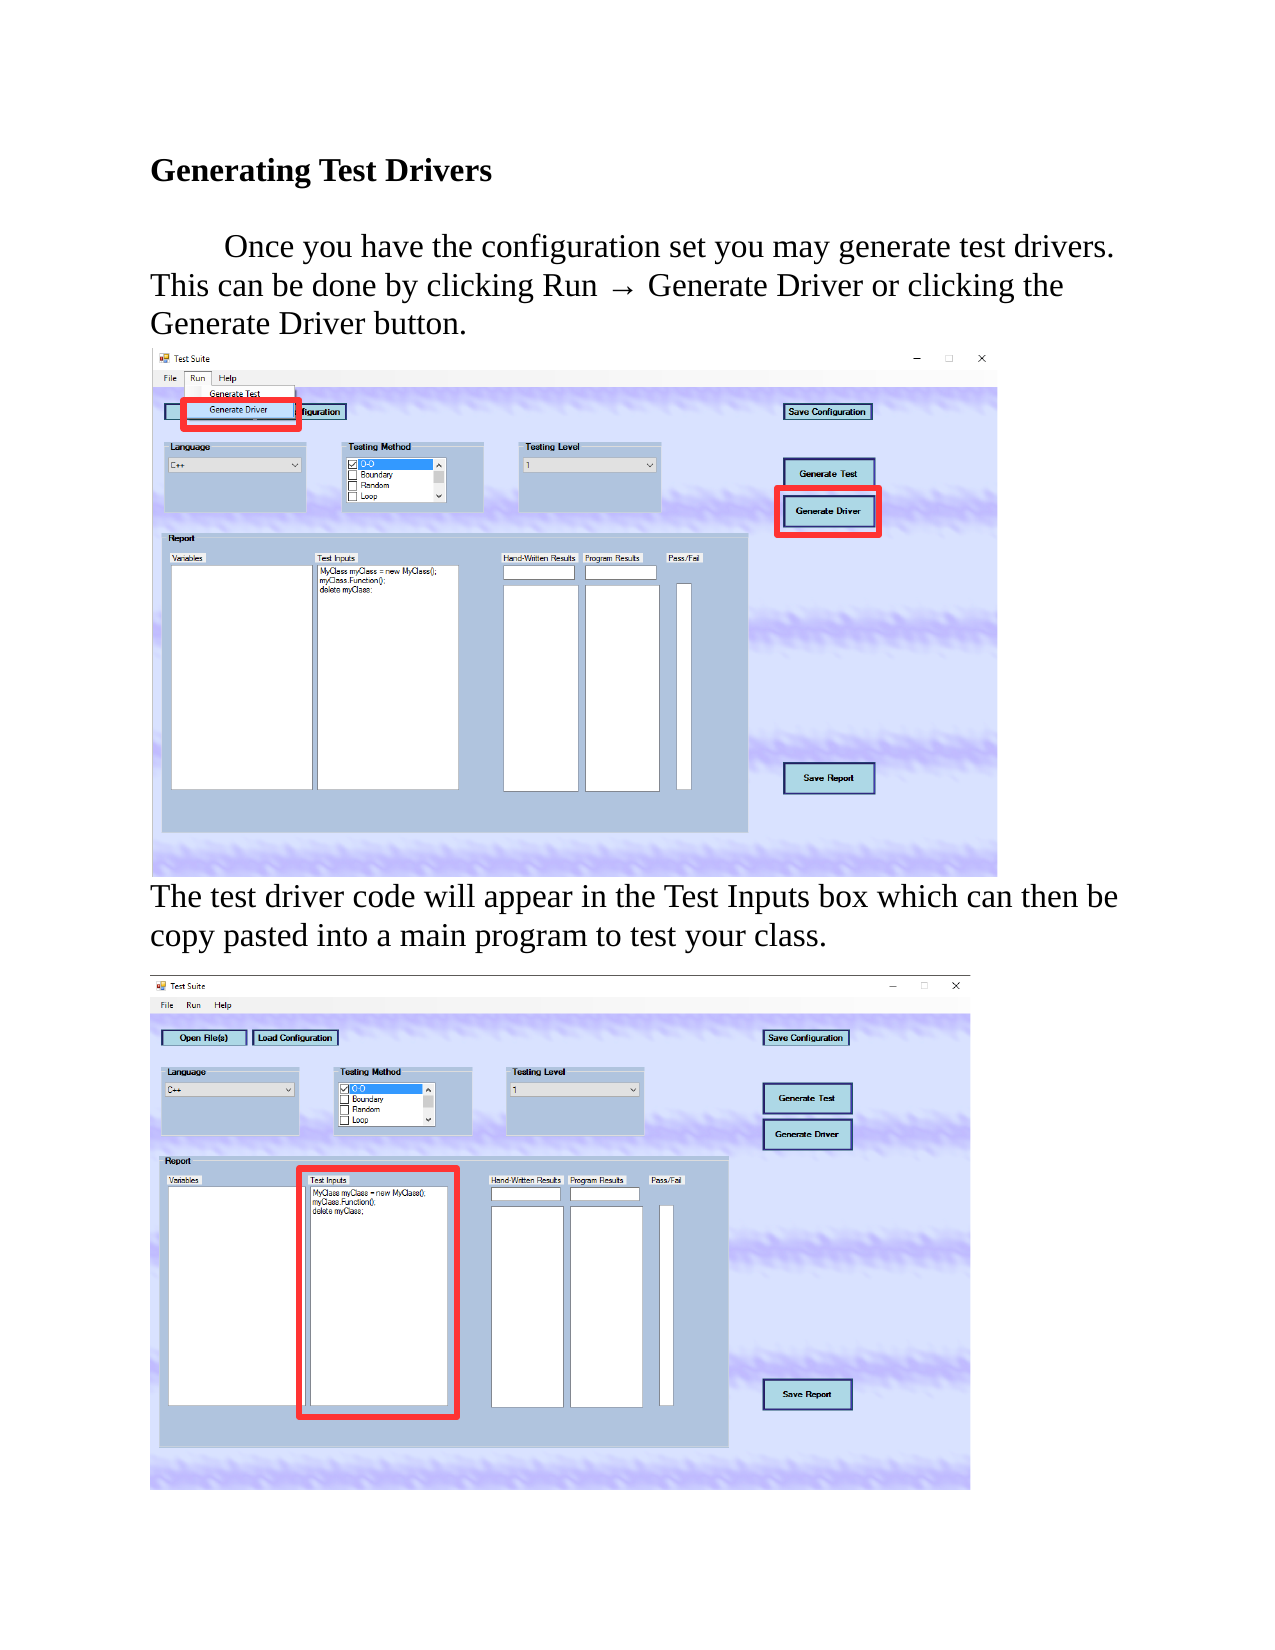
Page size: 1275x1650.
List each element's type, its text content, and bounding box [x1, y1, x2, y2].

picture [150, 975, 971, 1490]
text Once you have the configuration set you may generate test drivers. This can be done by clicking Run → Generate Driver or clicking the Generate Driver button. [150, 227, 1125, 342]
text Generating Test Drivers [150, 150, 1125, 188]
picture [152, 348, 998, 877]
text The test driver code will appear in the Test Inputs box which can then be copy pasted into a main program to test your class. [150, 342, 1125, 953]
